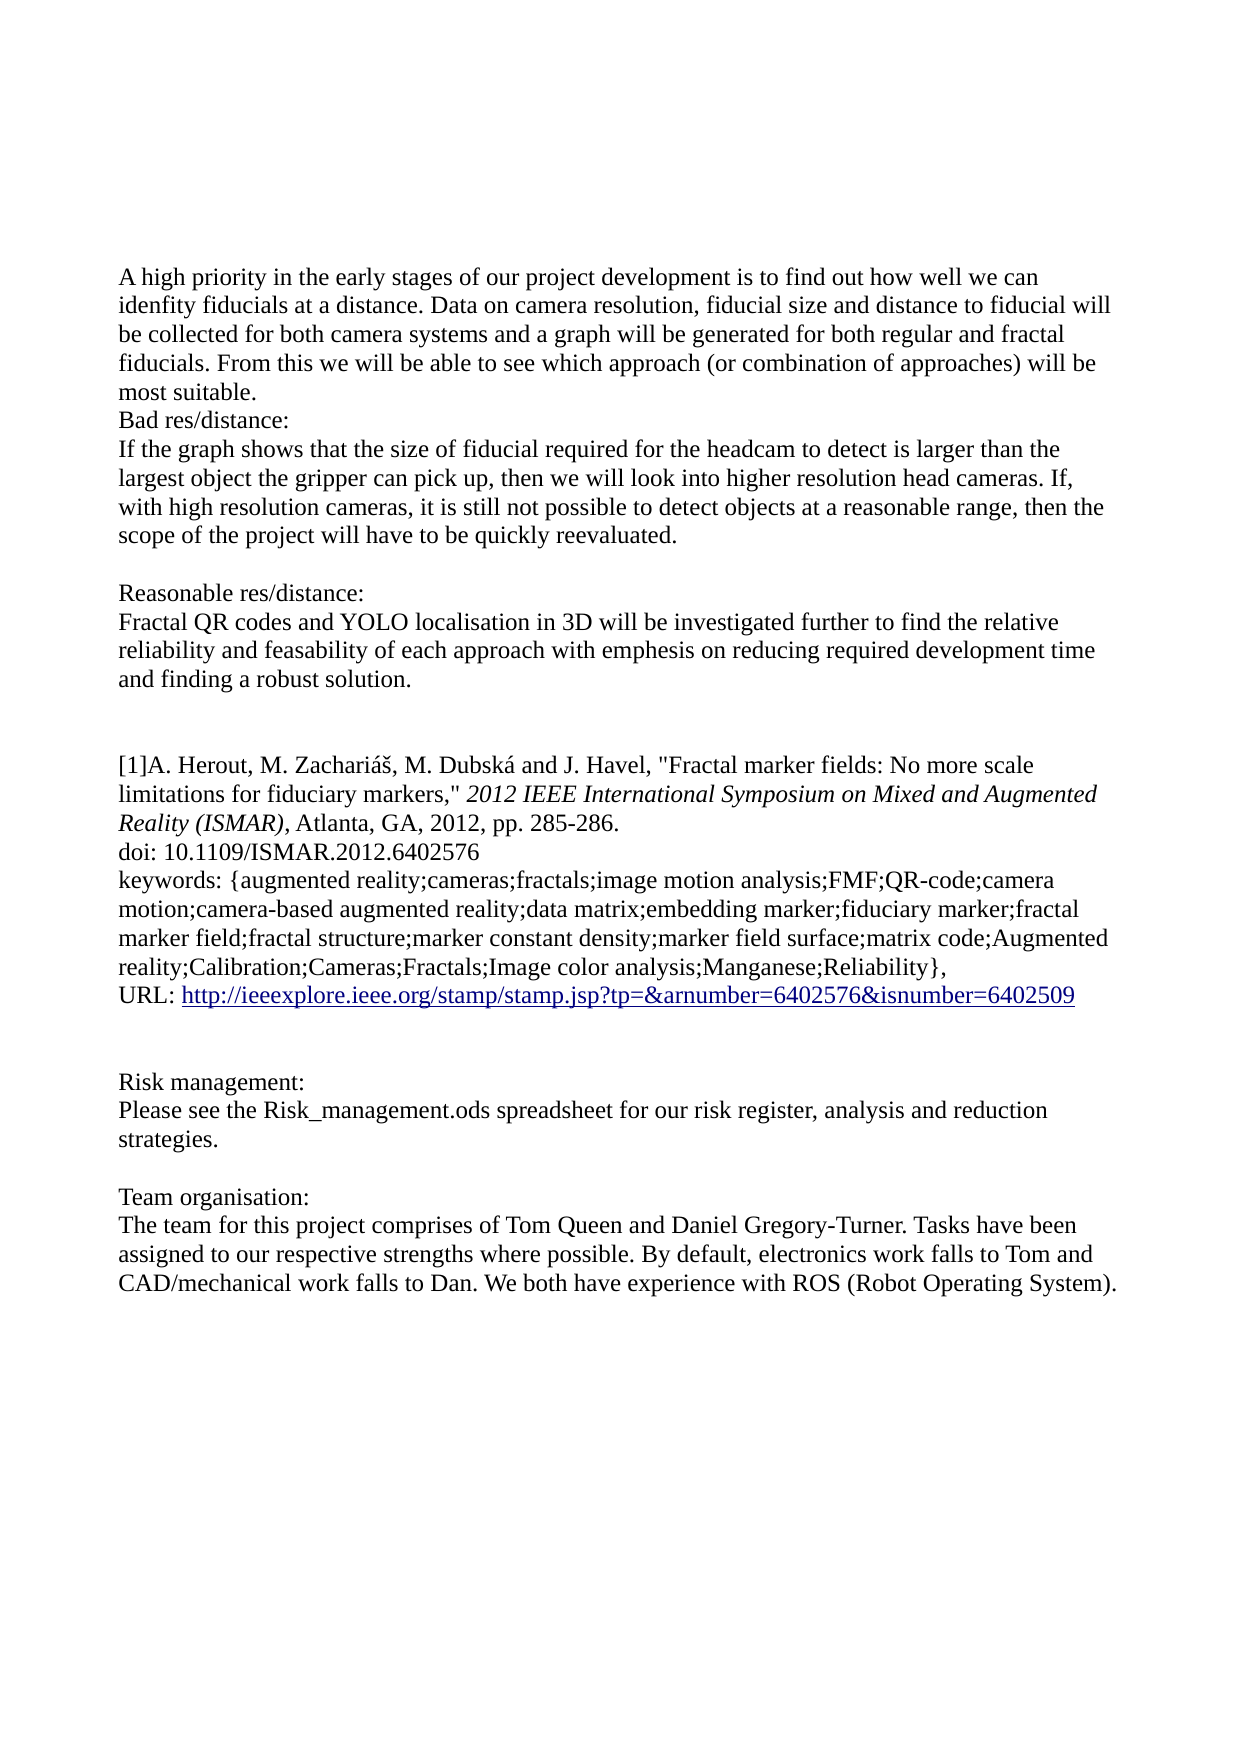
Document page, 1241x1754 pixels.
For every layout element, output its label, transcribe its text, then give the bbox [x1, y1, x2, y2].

text If the graph shows that the size of fiducial required for the headcam to detect is larger than the largest object the gripper can pick up, then we will look into higher resolution head cameras. If, with high resolution cameras, it is still not possible to detect objects at a reasonable range, then the scope of the project will have to be quickly reevaluated. [118, 434, 1122, 549]
text Fractal QR codes and YOLO localisation in 3D will be investigated further to find the relative reliability and feasability of each approach with emphesis on reducing required development time and finding a robust solution. [118, 607, 1122, 693]
text Please see the Risk_management.ods spreadsheet for our risk register, analysis and reduction strategies. [118, 1096, 1122, 1153]
text A high priority in the early stages of our project development is to find out how well we can idenfity fiducials at a distance. Data on camera resolution, fiducial size and distance to fiducial will be collected for both camera systems and a graph will be generated for both regular and fractal fiducials. From this we will be able to see which approach (or combination of approaches) will be most suitable. [118, 262, 1122, 406]
text Team organisation: [118, 1182, 1122, 1211]
text Risk management: [118, 1067, 1122, 1096]
text Reasonable res/distance: [118, 578, 1122, 607]
text The team for this project comprises of Tom Queen and Daniel Gregory-Turner. Tasks have been assigned to our respective strengths where possible. By default, electronics work falls to Tom and CAD/mechanical work falls to Dan. We both have experience with ROS (Robot Operating System). [118, 1211, 1122, 1297]
text Bad res/distance: [118, 406, 1122, 434]
text [1]A. Herout, M. Zachariáš, M. Dubská and J. Havel, "Fractal marker fields: No more scale limitations for fiduciary markers," 2012 IEEE International Symposium on Mixed and Augmented Reality (ISMAR), Atlanta, GA, 2012, pp. 285-286. doi: 10.1109/ISMAR.2012.6402576 keywords: {augmented reality;cameras;fractals;image motion analysis;FMF;QR-code;camera motion;camera-based augmented reality;data matrix;embedding marker;fiduciary marker;fractal marker field;fractal structure;marker constant density;marker field surface;matrix code;Augmented reality;Calibration;Cameras;Fractals;Image color analysis;Manganese;Reliability}, URL: http://ieeexplore.ieee.org/stamp/stamp.jsp?tp=&arnumber=6402576&isnumber=6402509 [118, 751, 1122, 1038]
